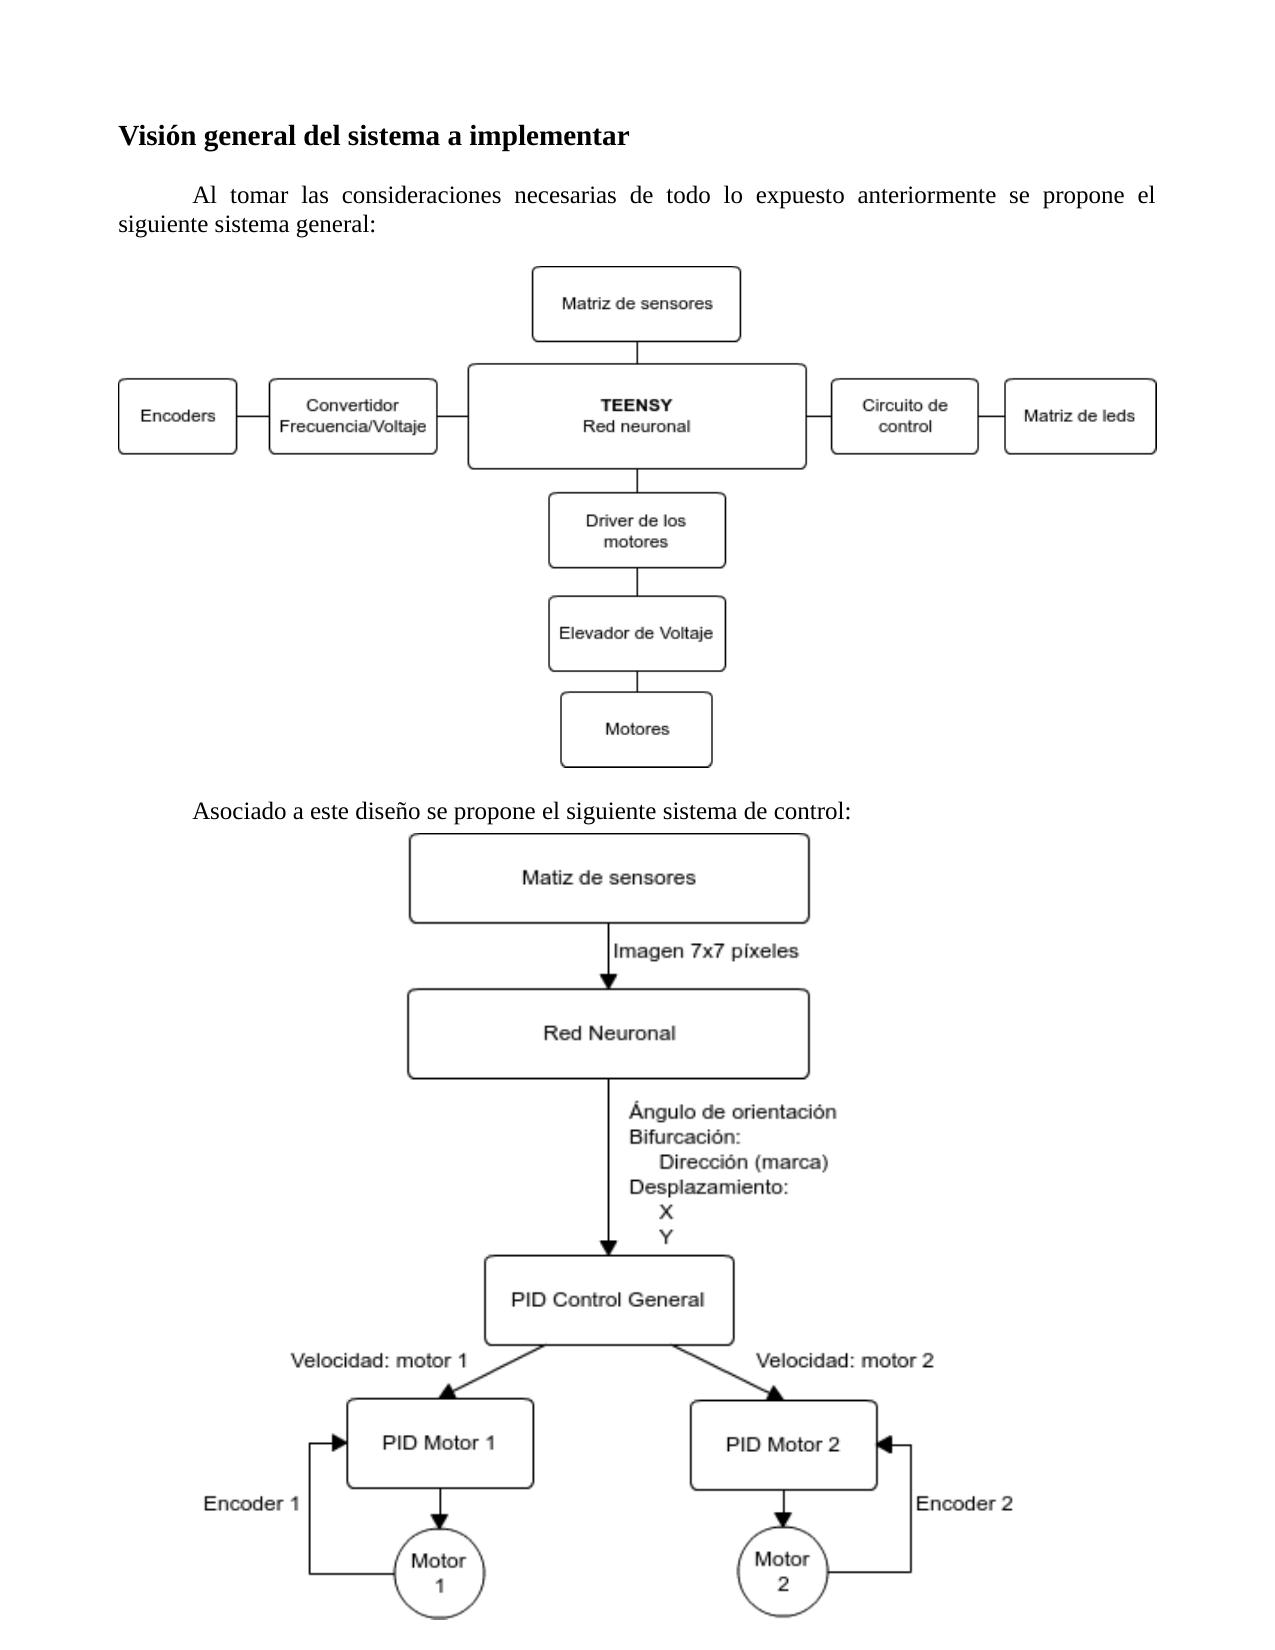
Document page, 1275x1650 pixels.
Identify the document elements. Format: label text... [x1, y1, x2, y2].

text Asociado a este diseño se propone el siguiente sistema de control: [118, 796, 1157, 825]
text Al tomar las consideraciones necesarias de todo lo expuesto anteriormente se propone el siguiente sistema general: [118, 180, 1157, 238]
picture [118, 266, 1157, 768]
text Visión general del sistema a implementar [118, 118, 1157, 152]
picture [201, 833, 1025, 1620]
